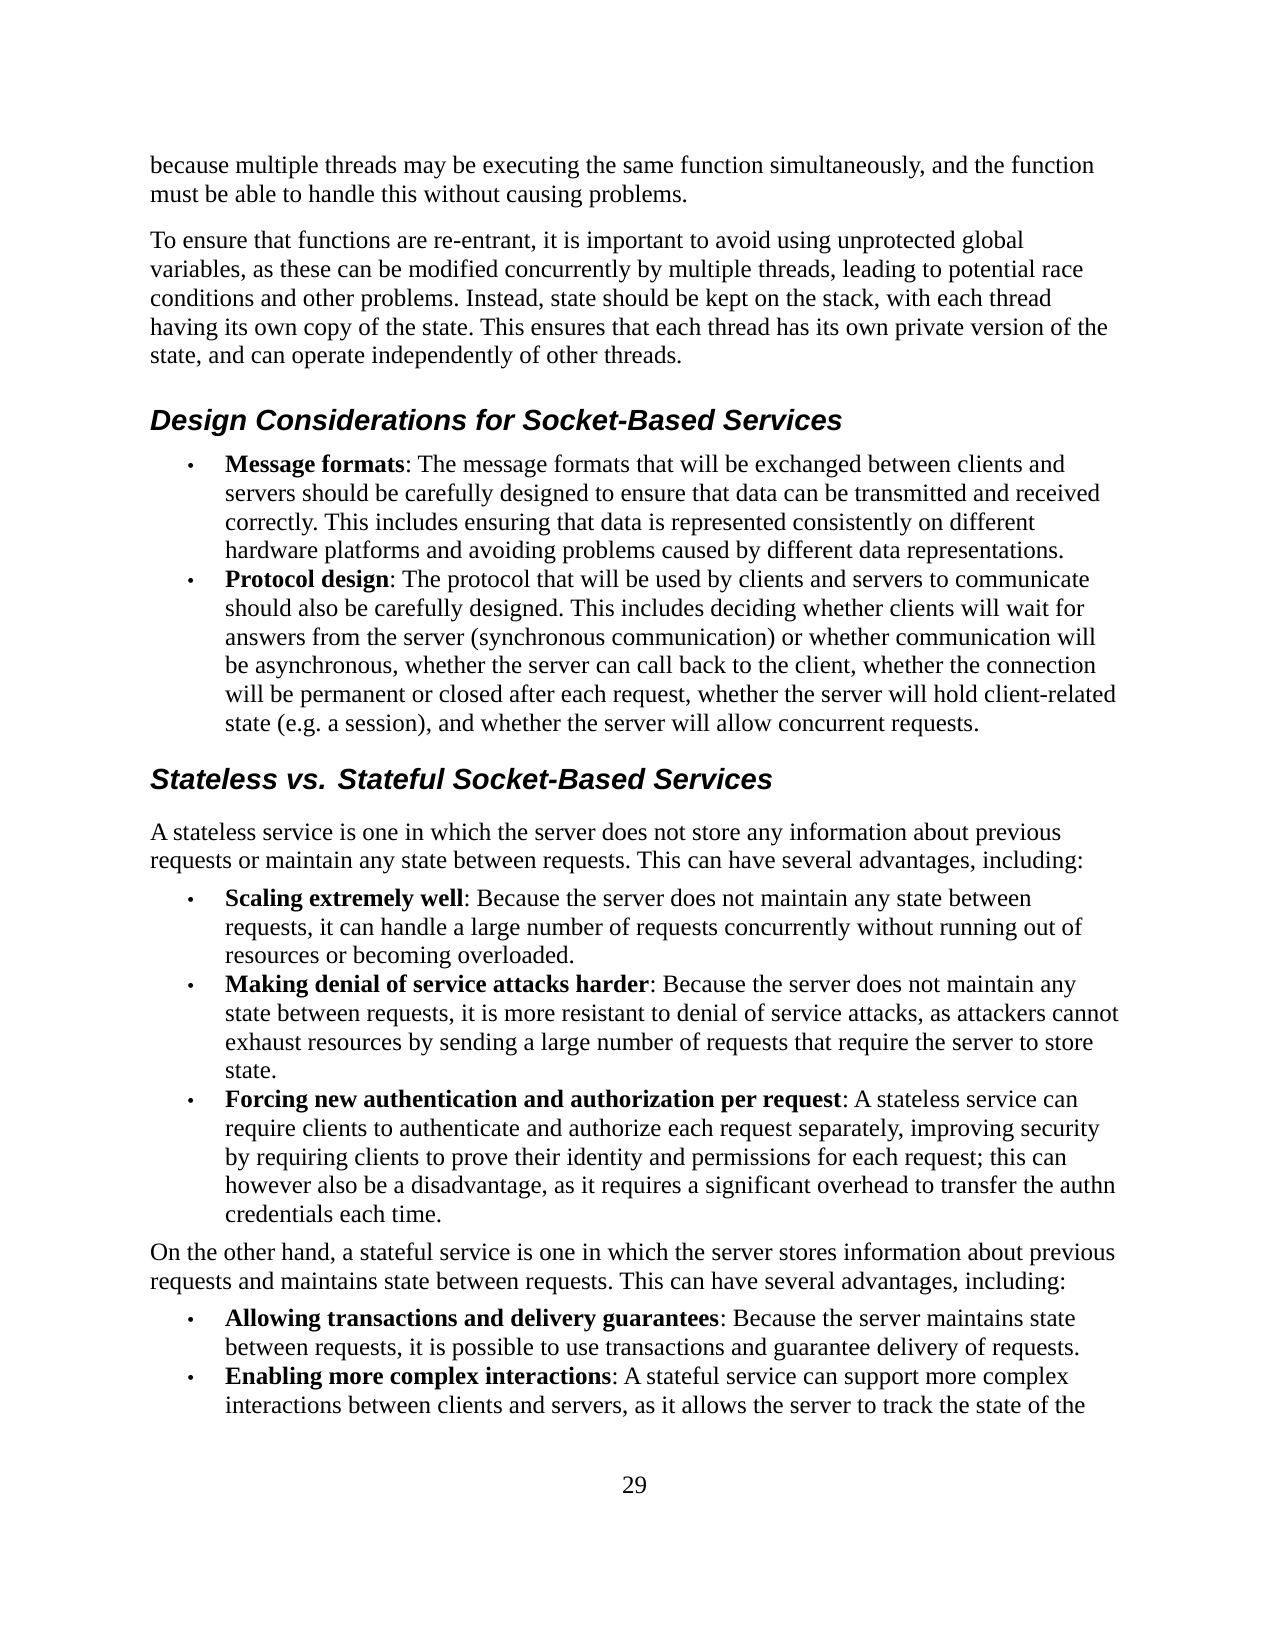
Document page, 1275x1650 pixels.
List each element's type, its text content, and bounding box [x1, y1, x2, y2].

text On the other hand, a stateful service is one in which the server stores information about previous requests and maintains state between requests. This can have several advantages, including: [150, 1237, 1125, 1294]
list Message formats: The message formats that will be exchanged between clients and servers should be carefully designed to ensure that data can be transmitted and received correctly. This includes ensuring that data is represented consistently on different hardware platforms and avoiding problems caused by different data representations. [187, 449, 1125, 564]
list Protocol design: The protocol that will be used by clients and servers to communicate should also be carefully designed. This includes deciding whether clients will wait for answers from the server (synchronous communication) or whether communication will be asynchronous, whether the server can call back to the client, whether the connection will be permanent or closed after each request, whether the server will hold client-related state (e.g. a session), and whether the server will allow concurrent requests. [187, 564, 1125, 737]
list Scaling extremely well: Because the server does not maintain any state between requests, it can handle a large number of requests concurrently without running out of resources or becoming overloaded. [187, 883, 1125, 969]
subtitle Design Considerations for Socket-Based Services [150, 403, 1125, 437]
text because multiple threads may be executing the same function simultaneously, and the function must be able to handle this without causing problems. [150, 150, 1125, 207]
list Allowing transactions and delivery guarantees: Because the server maintains state between requests, it is possible to use transactions and guarantee delivery of requests. [187, 1303, 1125, 1361]
subtitle Stateless vs. Stateful Socket-Based Services [150, 762, 1125, 795]
text A stateless service is one in which the server does not store any information about previous requests or maintain any state between requests. This can have several advantages, including: [150, 817, 1125, 874]
list Making denial of service attacks harder: Because the server does not maintain any state between requests, it is more resistant to denial of service attacks, as attackers cannot exhaust resources by sending a large number of requests that require the server to store state. [187, 969, 1125, 1084]
list Enabling more complex interactions: A stateful service can support more complex interactions between clients and servers, as it allows the server to track the state of the [187, 1361, 1125, 1418]
text To ensure that functions are re-entrant, it is important to avoid using unprotected global variables, as these can be modified concurrently by multiple threads, leading to potential race conditions and other problems. Instead, state should be kept on the stack, with each thread having its own copy of the state. This ensures that each thread has its own private version of the state, and can operate independently of other threads. [150, 225, 1125, 369]
list Forcing new authentication and authorization per request: A stateless service can require clients to authenticate and authorize each request separately, improving security by requiring clients to prove their identity and permissions for each request; this can however also be a disadvantage, as it requires a significant overhead to transfer the authn credentials each time. [187, 1084, 1125, 1228]
